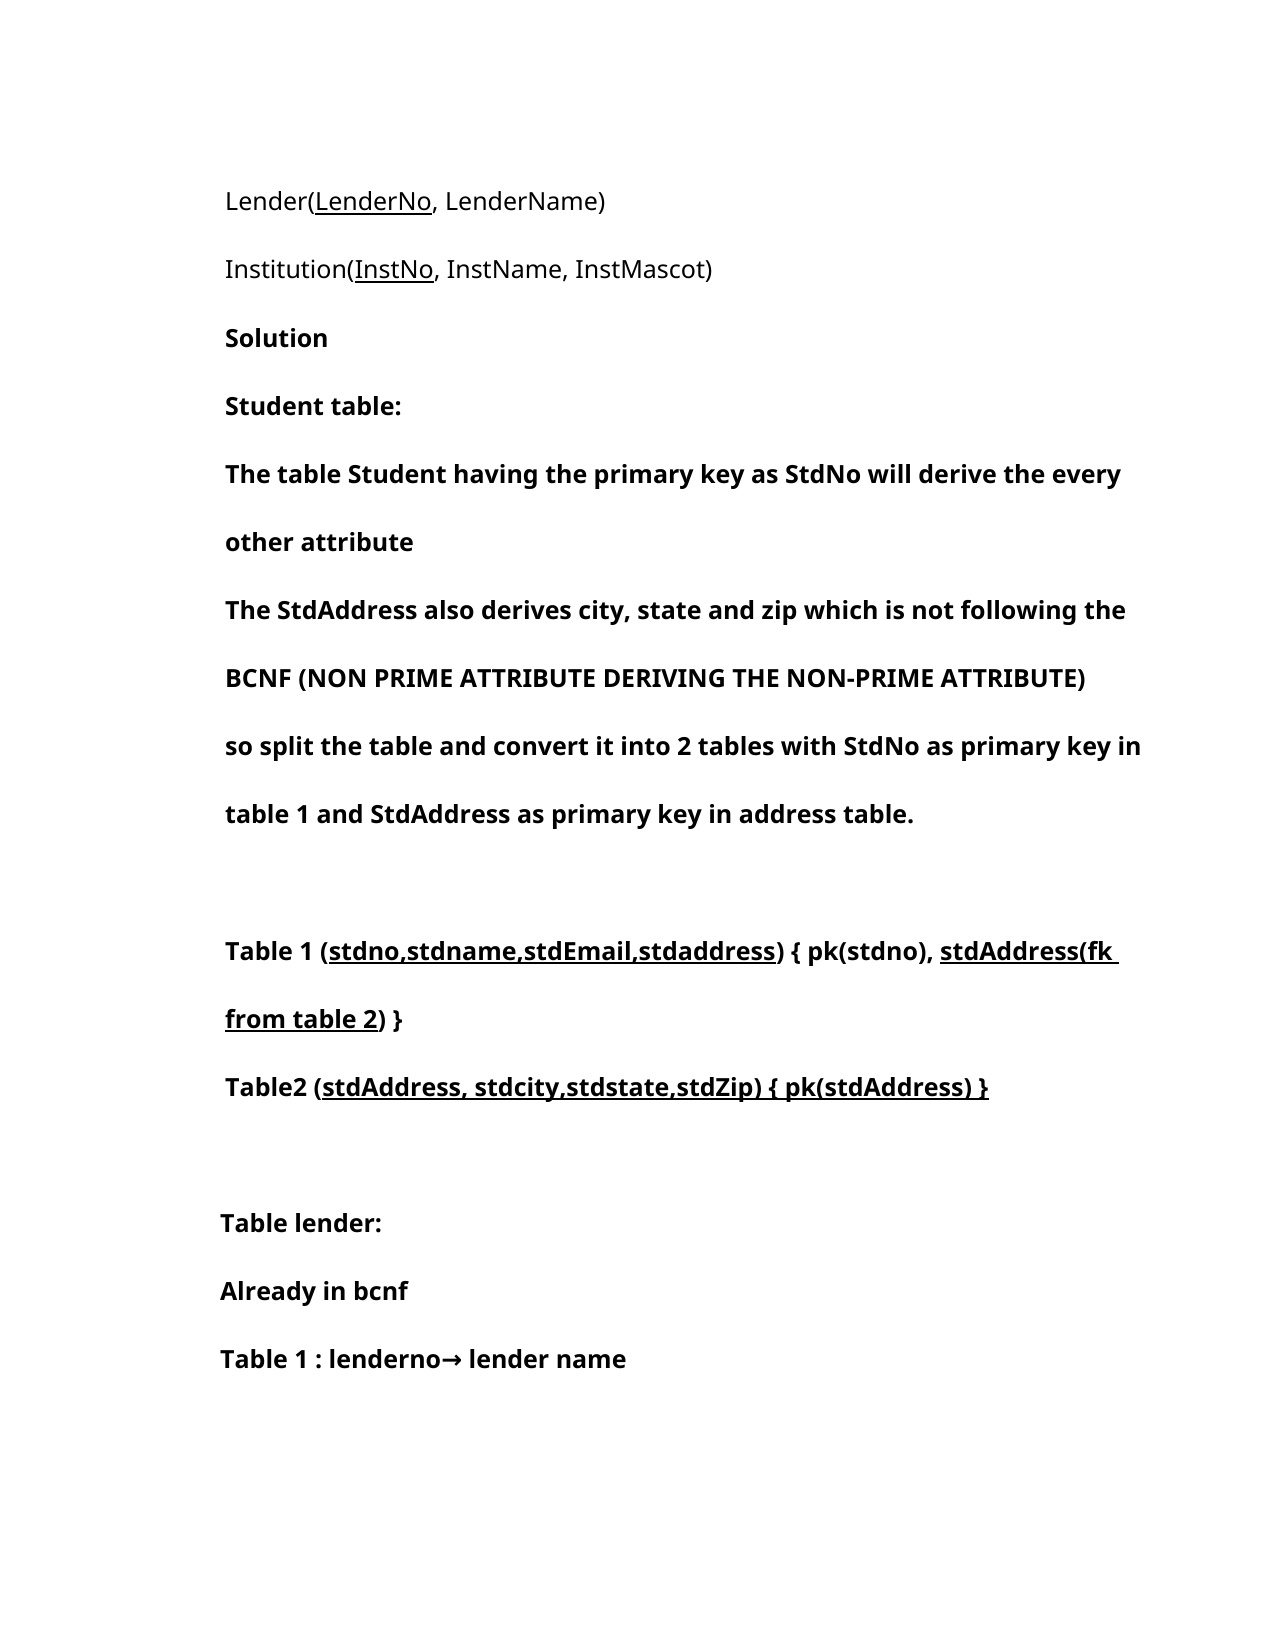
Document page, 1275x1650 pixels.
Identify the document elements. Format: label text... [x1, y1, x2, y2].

text Already in bcnf [187, 1274, 1162, 1308]
text Table 1 : lenderno→ lender name [187, 1342, 1162, 1376]
text Table lender: [187, 1206, 1162, 1240]
text Lender(LenderNo, LenderName) [225, 184, 1162, 218]
text Table2 (stdAddress, stdcity,stdstate,stdZip) { pk(stdAddress) } [225, 1070, 1162, 1104]
text Solution [225, 320, 1162, 354]
text The StdAddress also derives city, state and zip which is not following the BCNF (NON PRIME ATTRIBUTE DERIVING THE NON-PRIME ATTRIBUTE) [225, 593, 1162, 695]
text The table Student having the primary key as StdNo will derive the every other attribute [225, 457, 1162, 559]
text Student table: [225, 388, 1162, 422]
text so split the table and convert it into 2 tables with StdNo as primary key in table 1 and StdAddress as primary key in address table. [225, 729, 1162, 831]
text Table 1 (stdno,stdname,stdEmail,stdaddress) { pk(stdno), stdAddress(fk from table 2) } [225, 933, 1162, 1036]
text Institution(InstNo, InstName, InstMascot) [225, 252, 1162, 286]
